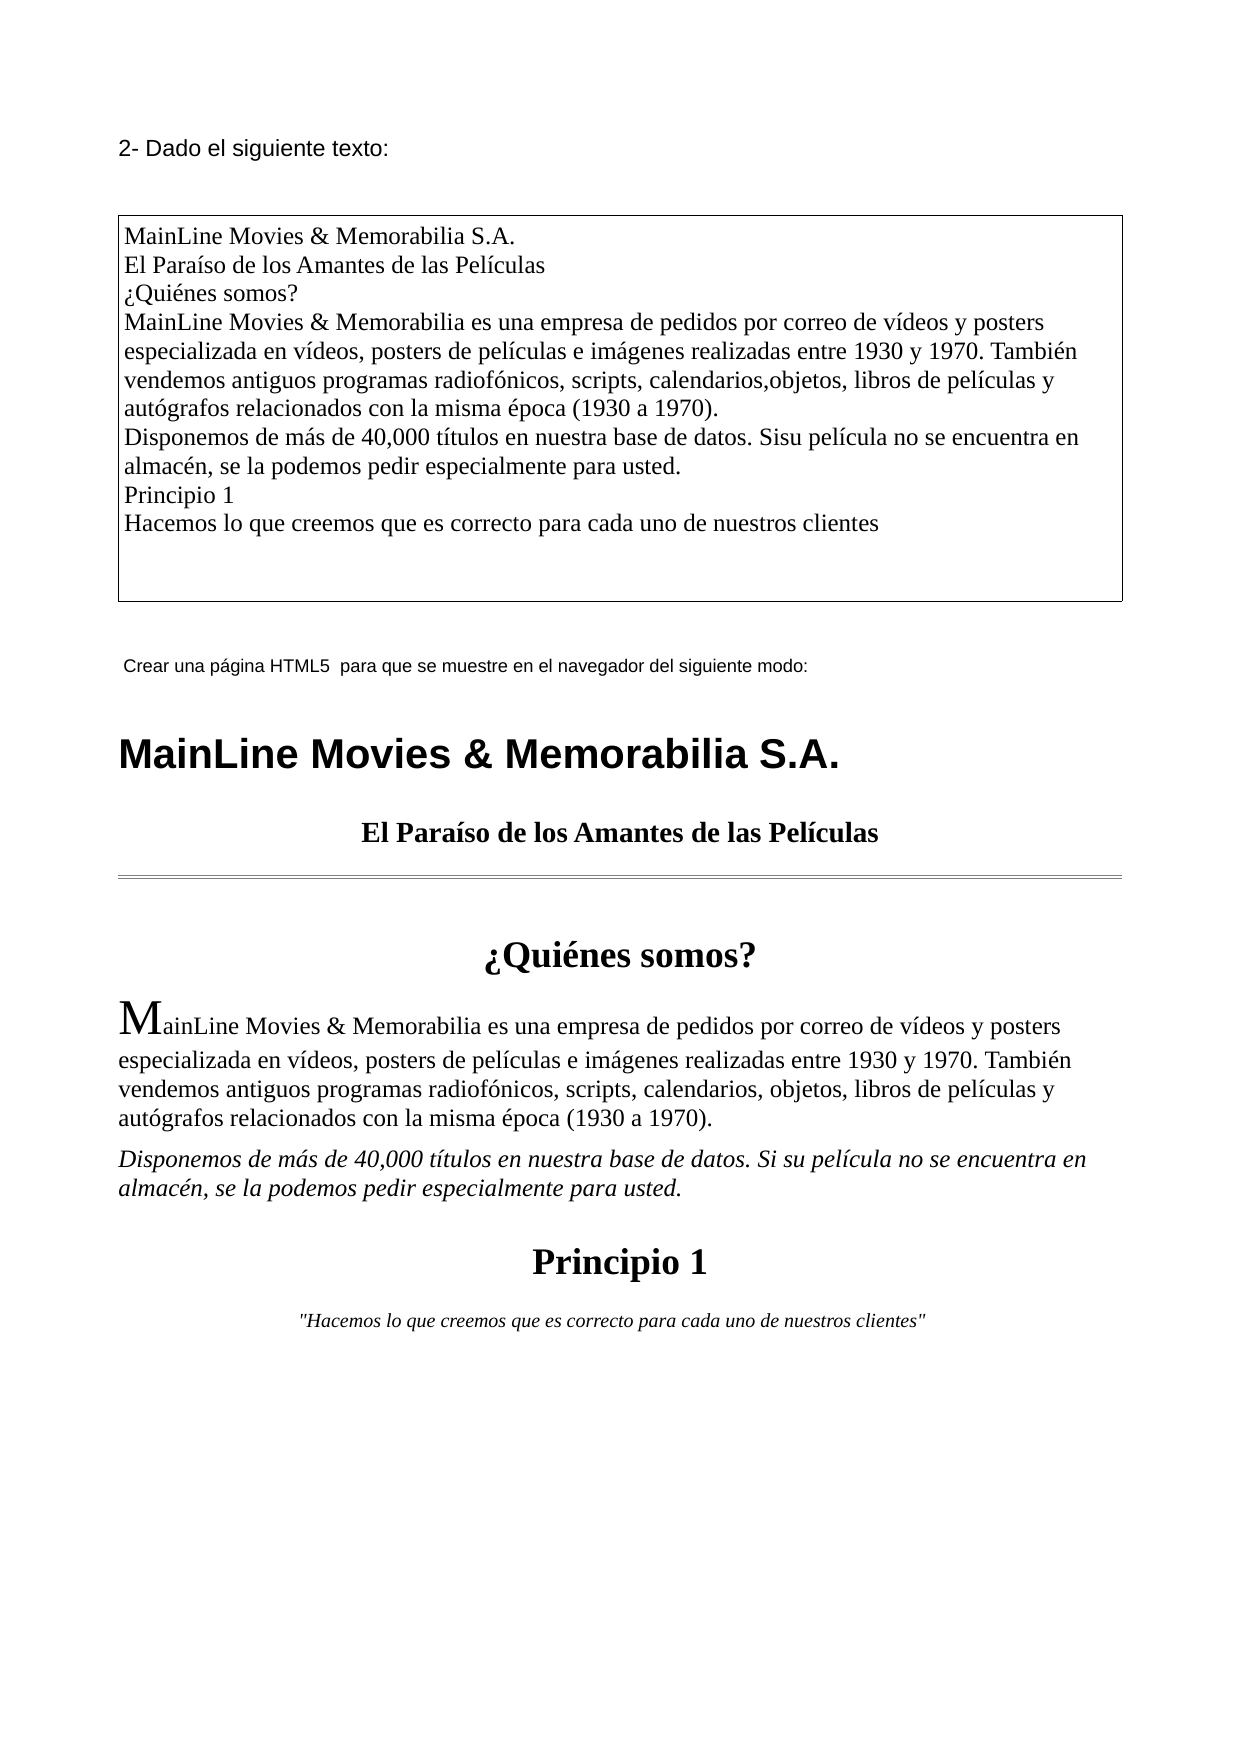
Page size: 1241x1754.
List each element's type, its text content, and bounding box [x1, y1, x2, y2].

text 2- Dado el siguiente texto: [118, 118, 1122, 161]
text Crear una página HTML5 para que se muestre en el navegador del siguiente modo: [118, 642, 1122, 676]
text MainLine Movies & Memorabilia es una empresa de pedidos por correo de vídeos y posters especializada en vídeos, posters de películas e imágenes realizadas entre 1930 y 1970. También vendemos antiguos programas radiofónicos, scripts, calendarios, objetos, libros de películas y autógrafos relacionados con la misma época (1930 a 1970). [118, 988, 1122, 1132]
text Disponemos de más de 40,000 títulos en nuestra base de datos. Si su película no se encuentra en almacén, se la podemos pedir especialmente para usted. [118, 1144, 1122, 1202]
text MainLine Movies & Memorabilia S.A. [118, 730, 1122, 778]
table_header MainLine Movies & Memorabilia S.A. El Paraíso de los Amantes de las Películas ¿Quiénes somos? MainLine Movies & Memorabilia es una empresa de pedidos por correo de vídeos y posters especializada en vídeos, posters de películas e imágenes realizadas entre 1930 y 1970. También vendemos antiguos programas radiofónicos, scripts, calendarios,objetos, libros de películas y autógrafos relacionados con la misma época (1930 a 1970). Disponemos de más de 40,000 títulos en nuestra base de datos. Sisu película no se encuentra en almacén, se la podemos pedir especialmente para usted. Principio 1 Hacemos lo que creemos que es correcto para cada uno de nuestros clientes [119, 216, 1122, 601]
subtitle ¿Quiénes somos? [118, 932, 1122, 975]
text "Hacemos lo que creemos que es correcto para cada uno de nuestros clientes" [118, 1295, 1122, 1332]
subtitle El Paraíso de los Amantes de las Películas [118, 815, 1122, 849]
subtitle Principio 1 [118, 1239, 1122, 1282]
